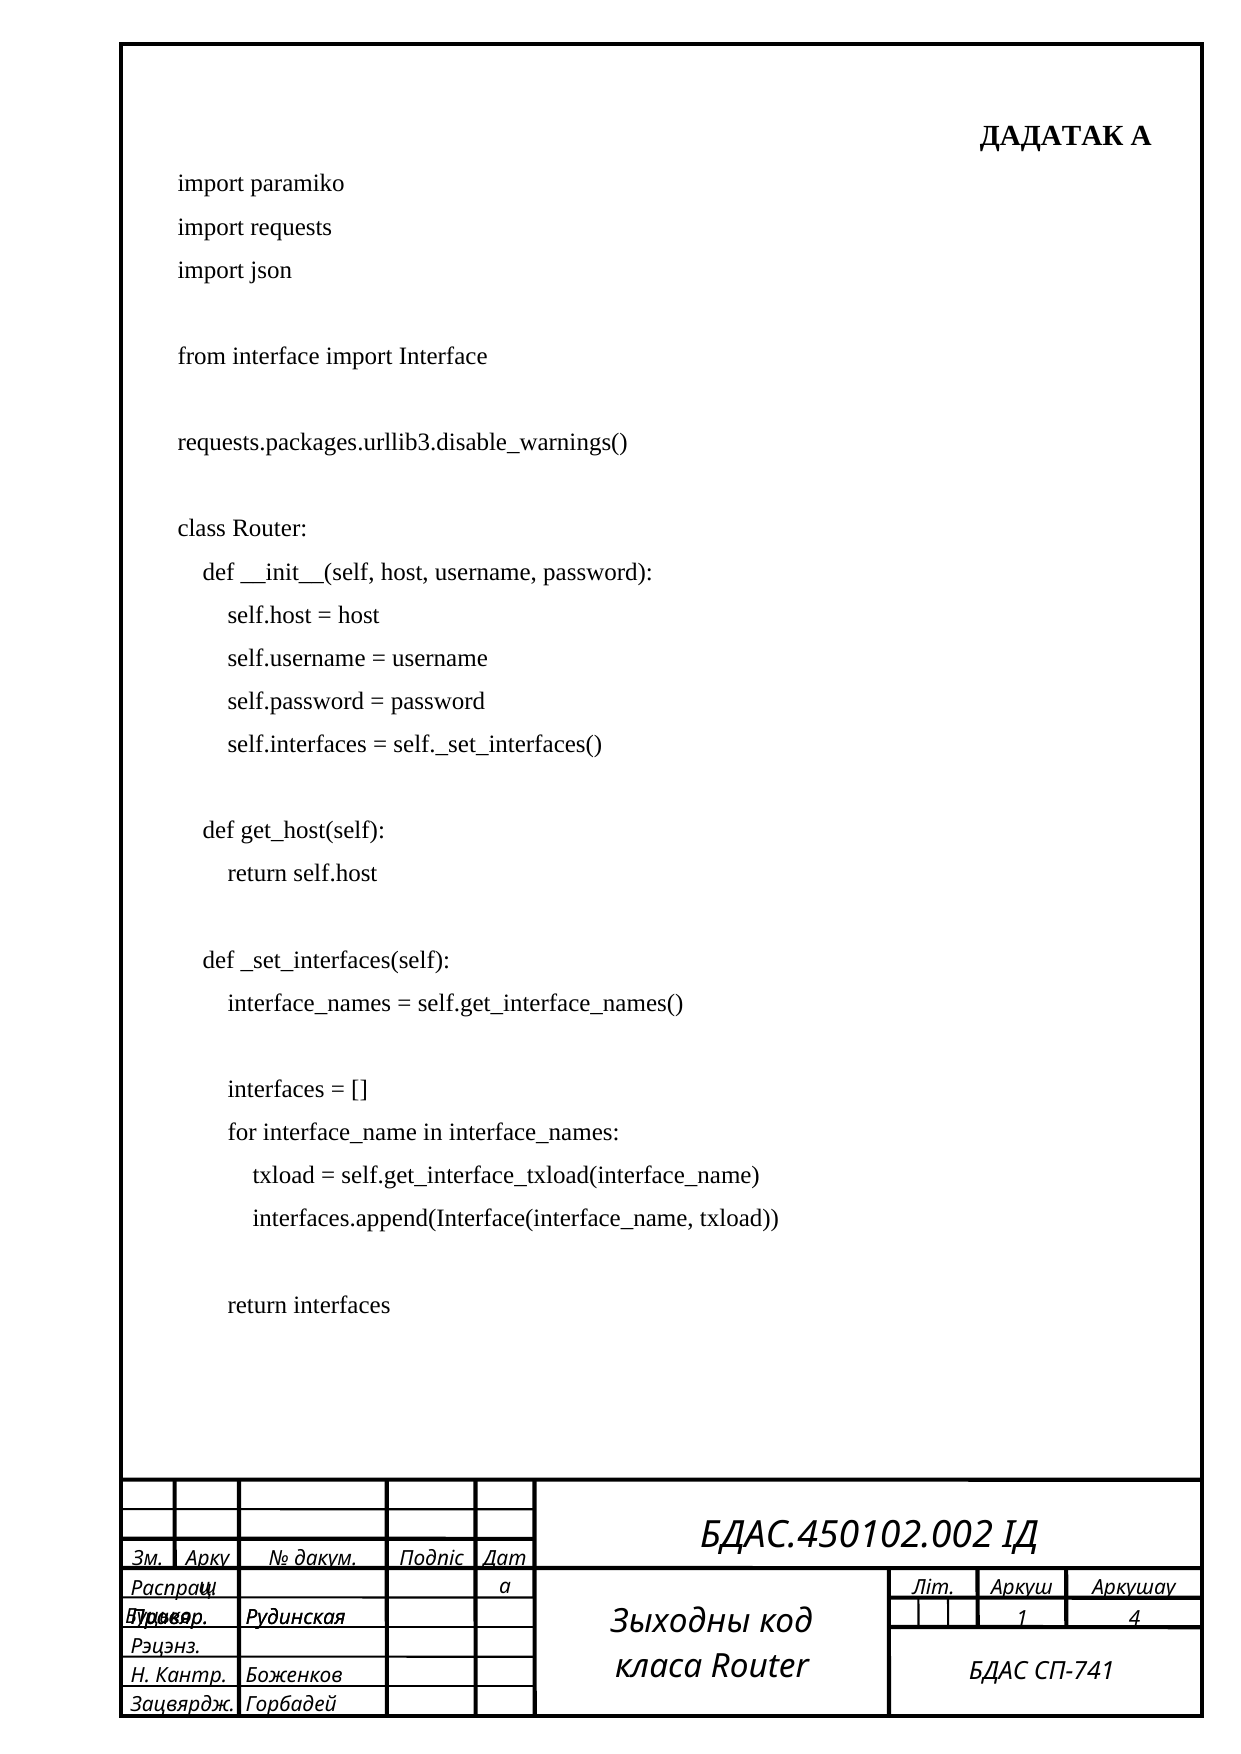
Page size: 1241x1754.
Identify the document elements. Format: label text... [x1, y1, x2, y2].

text self.password = password [177, 686, 1152, 715]
text self.username = username [177, 643, 1152, 672]
text interface_names = self.get_interface_names() [177, 988, 1152, 1017]
text import json [177, 255, 1152, 283]
text class Router: [177, 513, 1152, 542]
text return self.host [177, 858, 1152, 887]
text self.interfaces = self._set_interfaces() [177, 729, 1152, 758]
text requests.packages.urllib3.disable_warnings() [177, 427, 1152, 456]
text def __init__(self, host, username, password): [177, 557, 1152, 585]
text from interface import Interface [177, 341, 1152, 370]
text def get_host(self): [177, 815, 1152, 844]
text return interfaces [177, 1290, 1152, 1318]
subtitle ДАДАТАК А [177, 118, 1152, 152]
text import requests [177, 212, 1152, 240]
text for interface_name in interface_names: [177, 1117, 1152, 1146]
text import paramiko [177, 168, 1152, 197]
text interfaces.append(Interface(interface_name, txload)) [177, 1203, 1152, 1232]
text txload = self.get_interface_txload(interface_name) [177, 1160, 1152, 1189]
text interfaces = [] [177, 1074, 1152, 1103]
text self.host = host [177, 600, 1152, 628]
text def _set_interfaces(self): [177, 945, 1152, 973]
